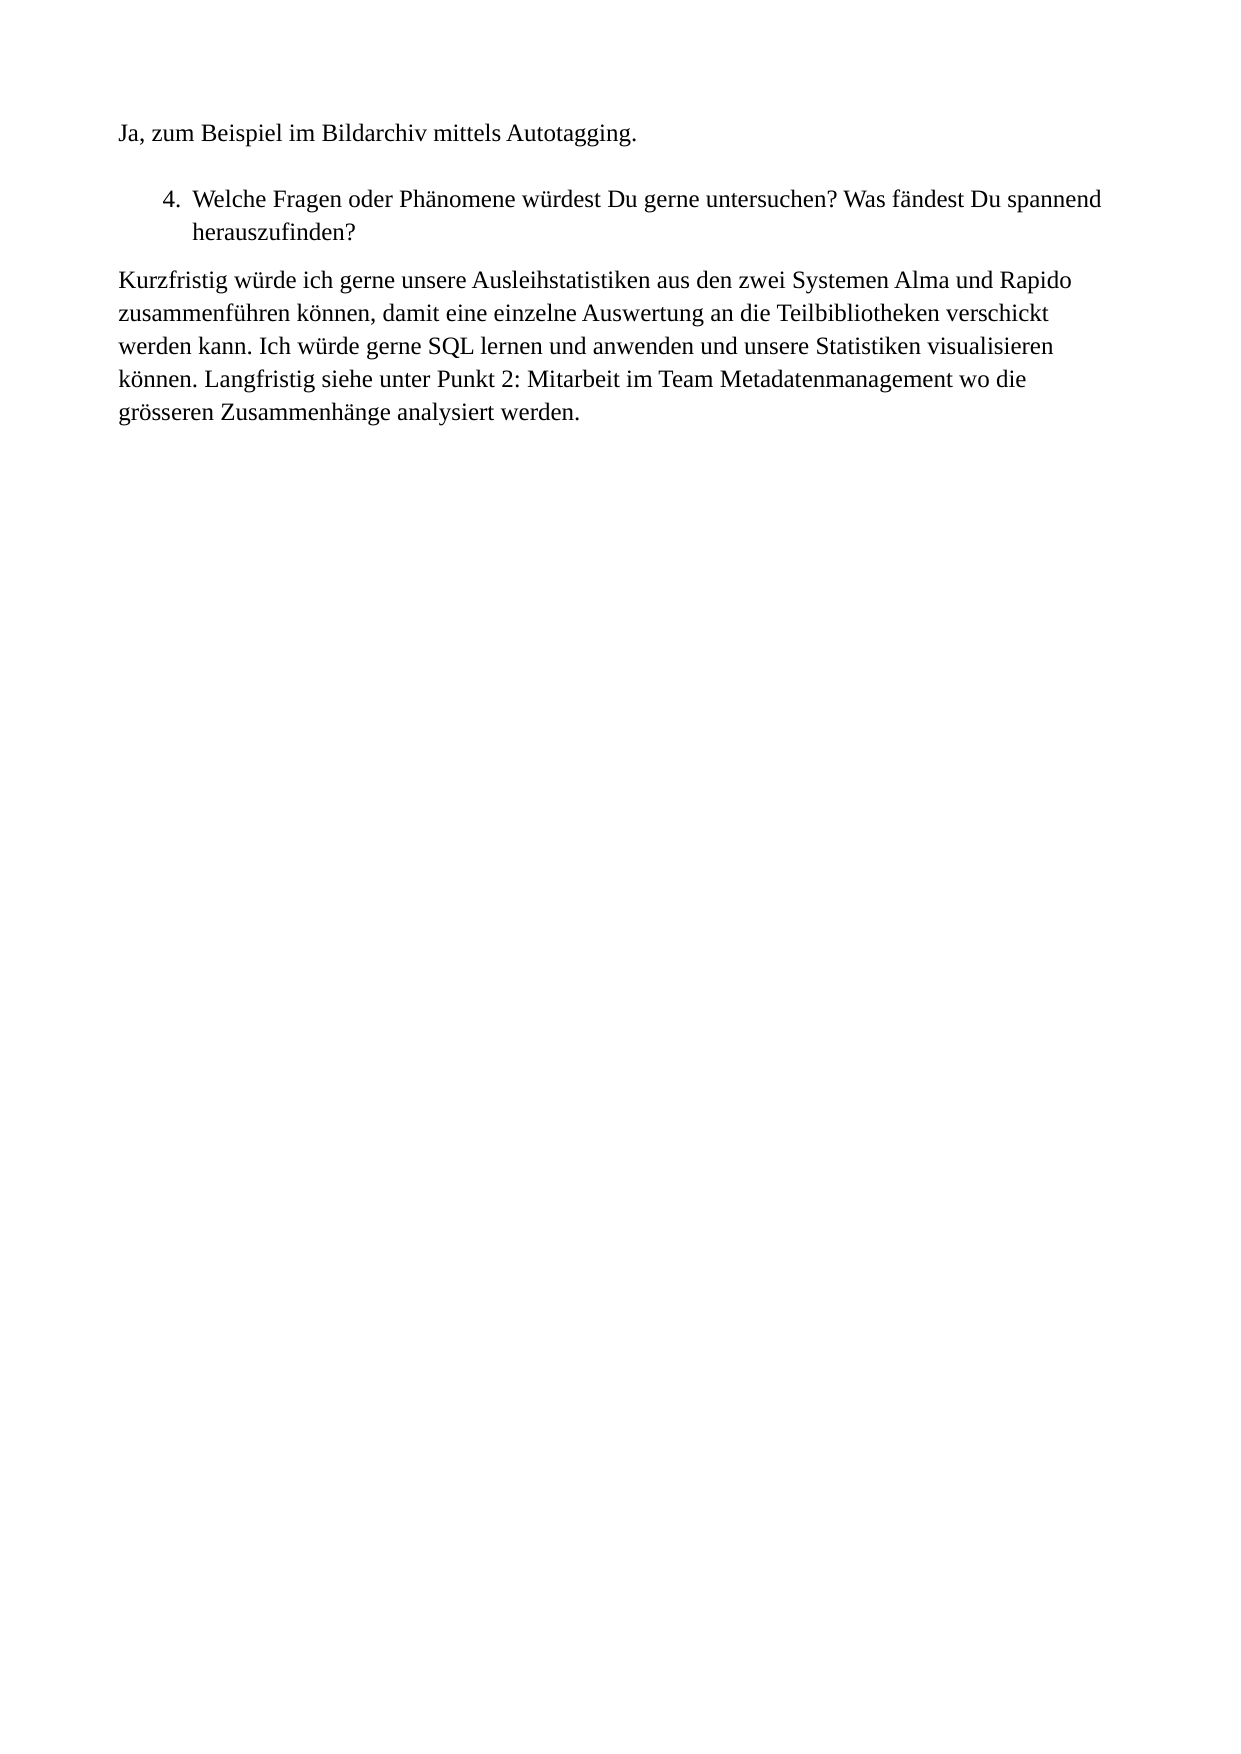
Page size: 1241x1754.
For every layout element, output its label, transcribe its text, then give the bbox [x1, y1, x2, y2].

text Ja, zum Beispiel im Bildarchiv mittels Autotagging. [118, 118, 1122, 147]
list Welche Fragen oder Phänomene würdest Du gerne untersuchen? Was fändest Du spannend herauszufinden? [162, 184, 1122, 246]
text Kurzfristig würde ich gerne unsere Ausleihstatistiken aus den zwei Systemen Alma und Rapido zusammenführen können, damit eine einzelne Auswertung an die Teilbibliotheken verschickt werden kann. Ich würde gerne SQL lernen und anwenden und unsere Statistiken visualisieren können. Langfristig siehe unter Punkt 2: Mitarbeit im Team Metadatenmanagement wo die grösseren Zusammenhänge analysiert werden. [118, 265, 1122, 426]
